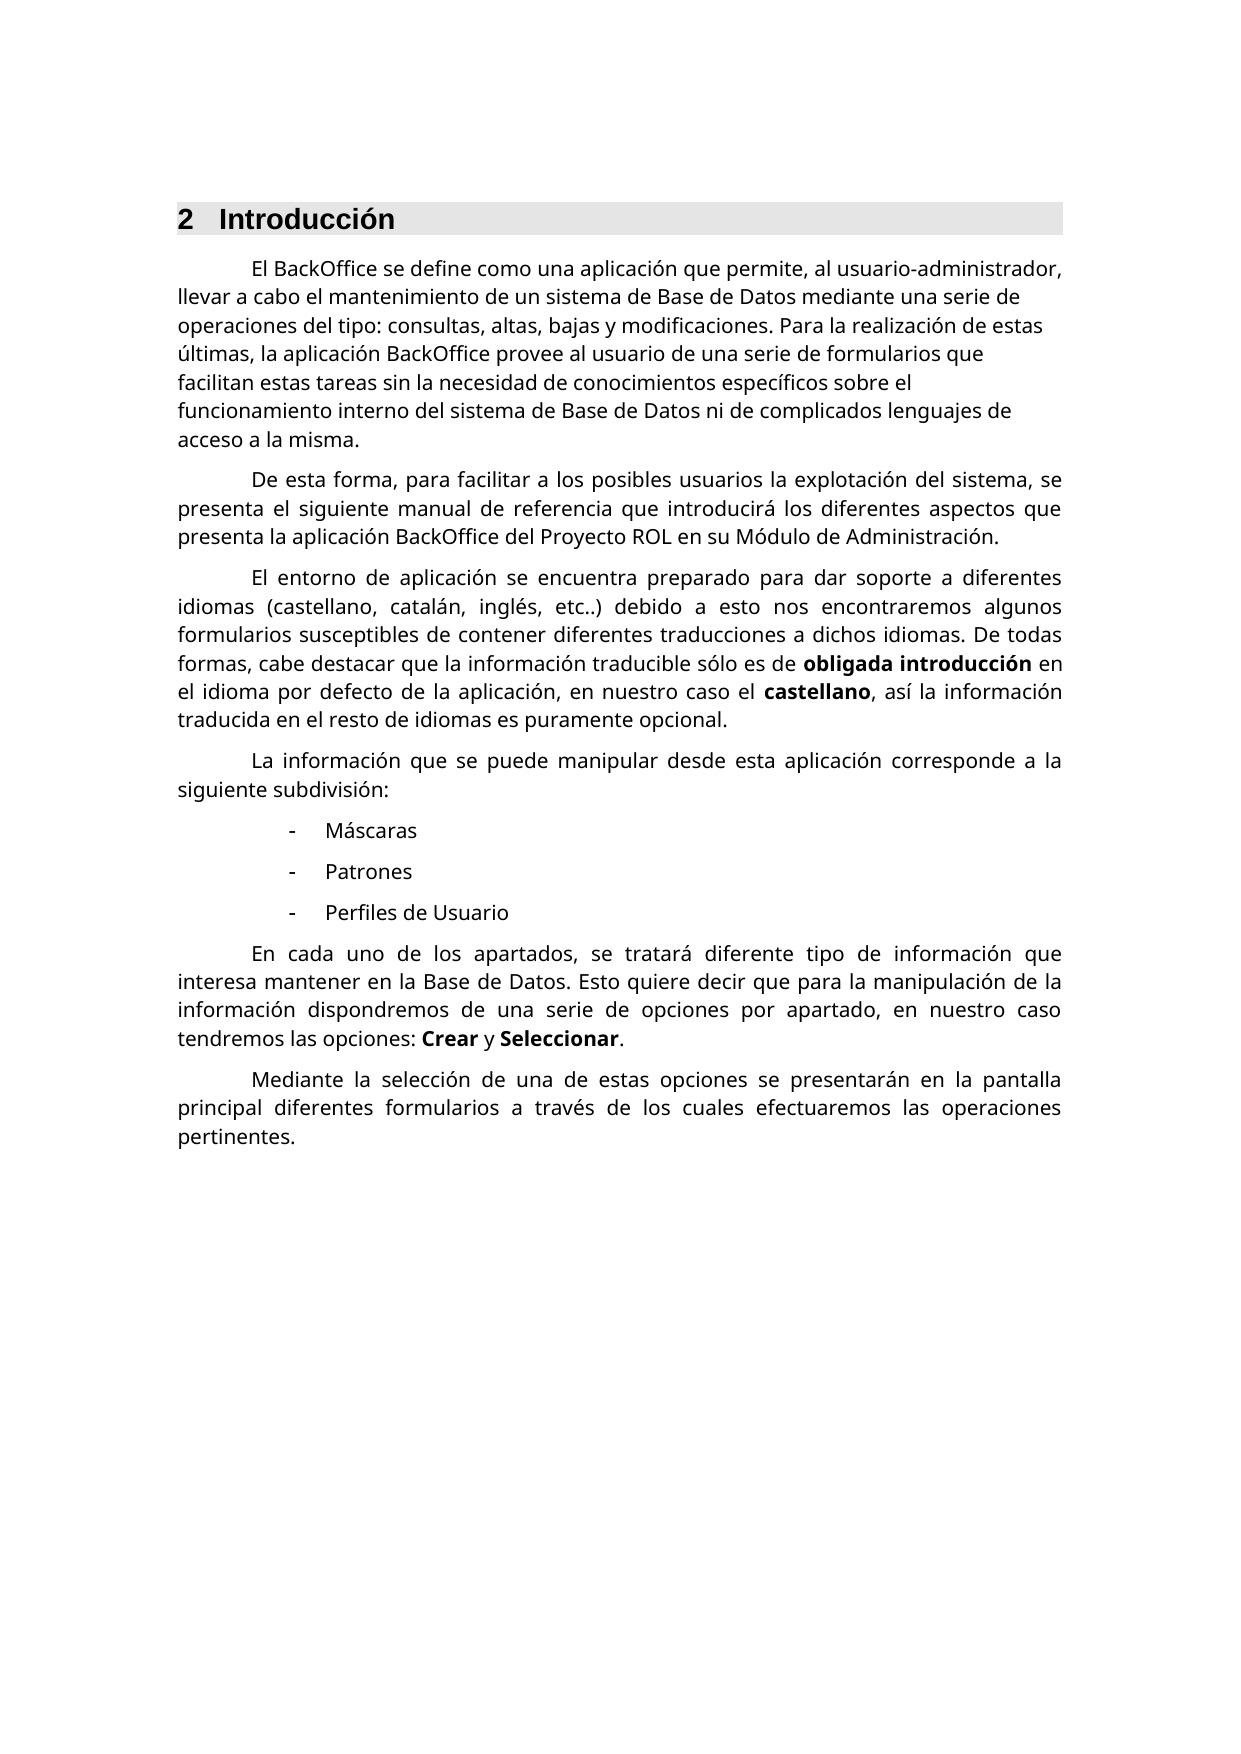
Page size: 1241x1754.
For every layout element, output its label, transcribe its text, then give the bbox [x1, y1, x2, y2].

text El BackOffice se define como una aplicación que permite, al usuario-administrador, llevar a cabo el mantenimiento de un sistema de Base de Datos mediante una serie de operaciones del tipo: consultas, altas, bajas y modificaciones. Para la realización de estas últimas, la aplicación BackOffice provee al usuario de una serie de formularios que facilitan estas tareas sin la necesidad de conocimientos específicos sobre el funcionamiento interno del sistema de Base de Datos ni de complicados lenguajes de acceso a la misma. [177, 254, 1063, 453]
text El entorno de aplicación se encuentra preparado para dar soporte a diferentes idiomas (castellano, catalán, inglés, etc..) debido a esto nos encontraremos algunos formularios susceptibles de contener diferentes traducciones a dichos idiomas. De todas formas, cabe destacar que la información traducible sólo es de obligada introducción en el idioma por defecto de la aplicación, en nuestro caso el castellano, así la información traducida en el resto de idiomas es puramente opcional. [177, 563, 1063, 734]
subtitle Introducción [177, 202, 1063, 235]
text De esta forma, para facilitar a los posibles usuarios la explotación del sistema, se presenta el siguiente manual de referencia que introducirá los diferentes aspectos que presenta la aplicación BackOffice del Proyecto ROL en su Módulo de Administración. [177, 466, 1063, 551]
list Perfiles de Usuario [288, 898, 1063, 926]
text En cada uno de los apartados, se tratará diferente tipo de información que interesa mantener en la Base de Datos. Esto quiere decir que para la manipulación de la información dispondremos de una serie de opciones por apartado, en nuestro caso tendremos las opciones: Crear y Seleccionar. [177, 939, 1063, 1052]
text Mediante la selección de una de estas opciones se presentarán en la pantalla principal diferentes formularios a través de los cuales efectuaremos las operaciones pertinentes. [177, 1065, 1063, 1150]
list Patrones [288, 857, 1063, 885]
list Máscaras [288, 816, 1063, 844]
text La información que se puede manipular desde esta aplicación corresponde a la siguiente subdivisión: [177, 747, 1063, 803]
